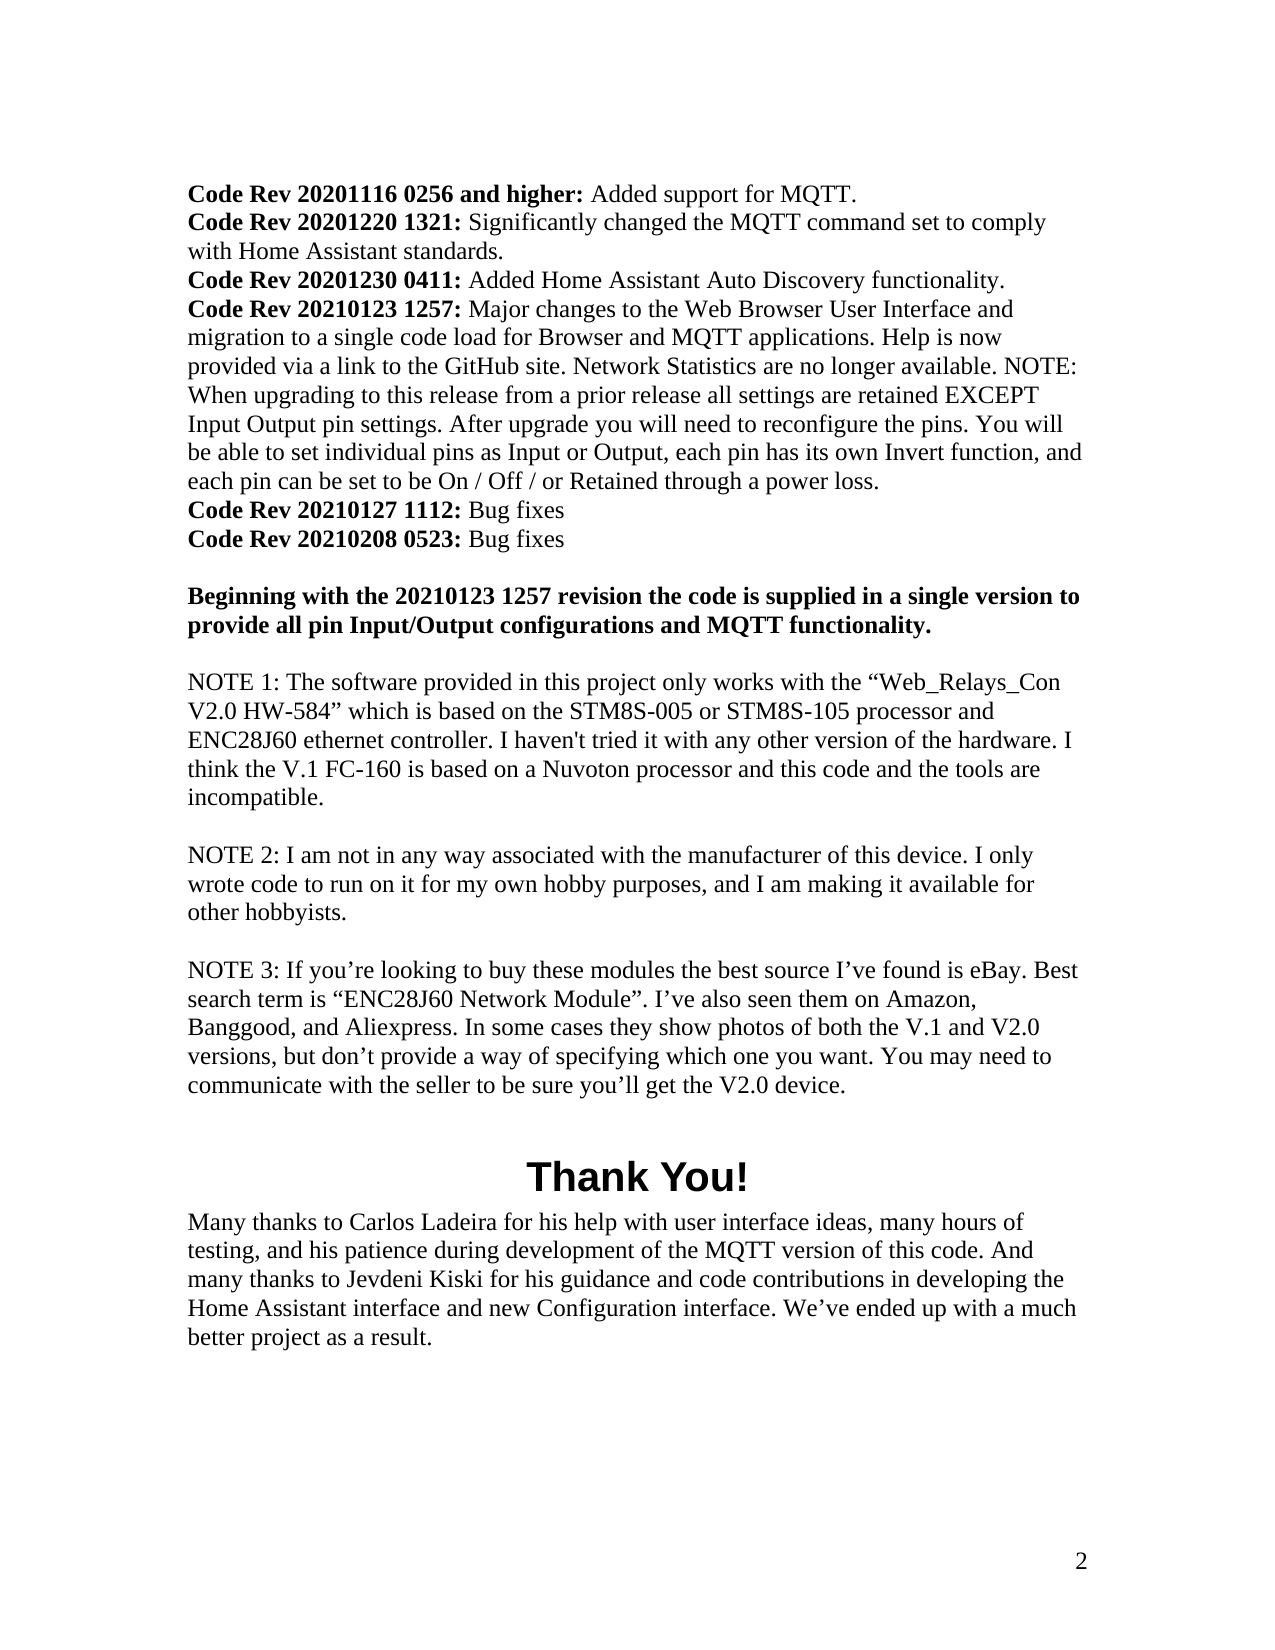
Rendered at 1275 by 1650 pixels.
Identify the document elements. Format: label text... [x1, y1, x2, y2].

text NOTE 3: If you’re looking to buy these modules the best source I’ve found is eBay. Best search term is “ENC28J60 Network Module”. I’ve also seen them on Amazon, Banggood, and Aliexpress. In some cases they show photos of both the V.1 and V2.0 versions, but don’t provide a way of specifying which one you want. You may need to communicate with the seller to be sure you’ll get the V2.0 device. [187, 955, 1087, 1099]
text Many thanks to Carlos Ladeira for his help with user interface ideas, many hours of testing, and his patience during development of the MQTT version of this code. And many thanks to Jevdeni Kiski for his guidance and code contributions in developing the Home Assistant interface and new Configuration interface. We’ve ended up with a much better project as a result. [187, 1207, 1087, 1350]
text Beginning with the 20210123 1257 revision the code is supplied in a single version to provide all pin Input/Output configurations and MQTT functionality. [187, 581, 1087, 639]
text Code Rev 20210208 0523: Bug fixes [187, 524, 1087, 552]
text Code Rev 20201116 0256 and higher: Added support for MQTT. [187, 179, 1087, 207]
text Code Rev 20201220 1321: Significantly changed the MQTT command set to comply with Home Assistant standards. [187, 207, 1087, 265]
subtitle Thank You! [187, 1152, 1087, 1200]
text Code Rev 20210127 1112: Bug fixes [187, 495, 1087, 524]
text NOTE 2: I am not in any way associated with the manufacturer of this device. I only wrote code to run on it for my own hobby purposes, and I am making it available for other hobbyists. [187, 840, 1087, 926]
text Code Rev 20201230 0411: Added Home Assistant Auto Discovery functionality. [187, 265, 1087, 294]
text Code Rev 20210123 1257: Major changes to the Web Browser User Interface and migration to a single code load for Browser and MQTT applications. Help is now provided via a link to the GitHub site. Network Statistics are no longer available. NOTE: When upgrading to this release from a prior release all settings are retained EXCEPT Input Output pin settings. After upgrade you will need to reconfigure the pins. You will be able to set individual pins as Input or Output, each pin has its own Invert function, and each pin can be set to be On / Off / or Retained through a power loss. [187, 294, 1087, 495]
text NOTE 1: The software provided in this project only works with the “Web_Relays_Con V2.0 HW-584” which is based on the STM8S-005 or STM8S-105 processor and ENC28J60 ethernet controller. I haven't tried it with any other version of the hardware. I think the V.1 FC-160 is based on a Nuvoton processor and this code and the tools are incompatible. [187, 667, 1087, 811]
